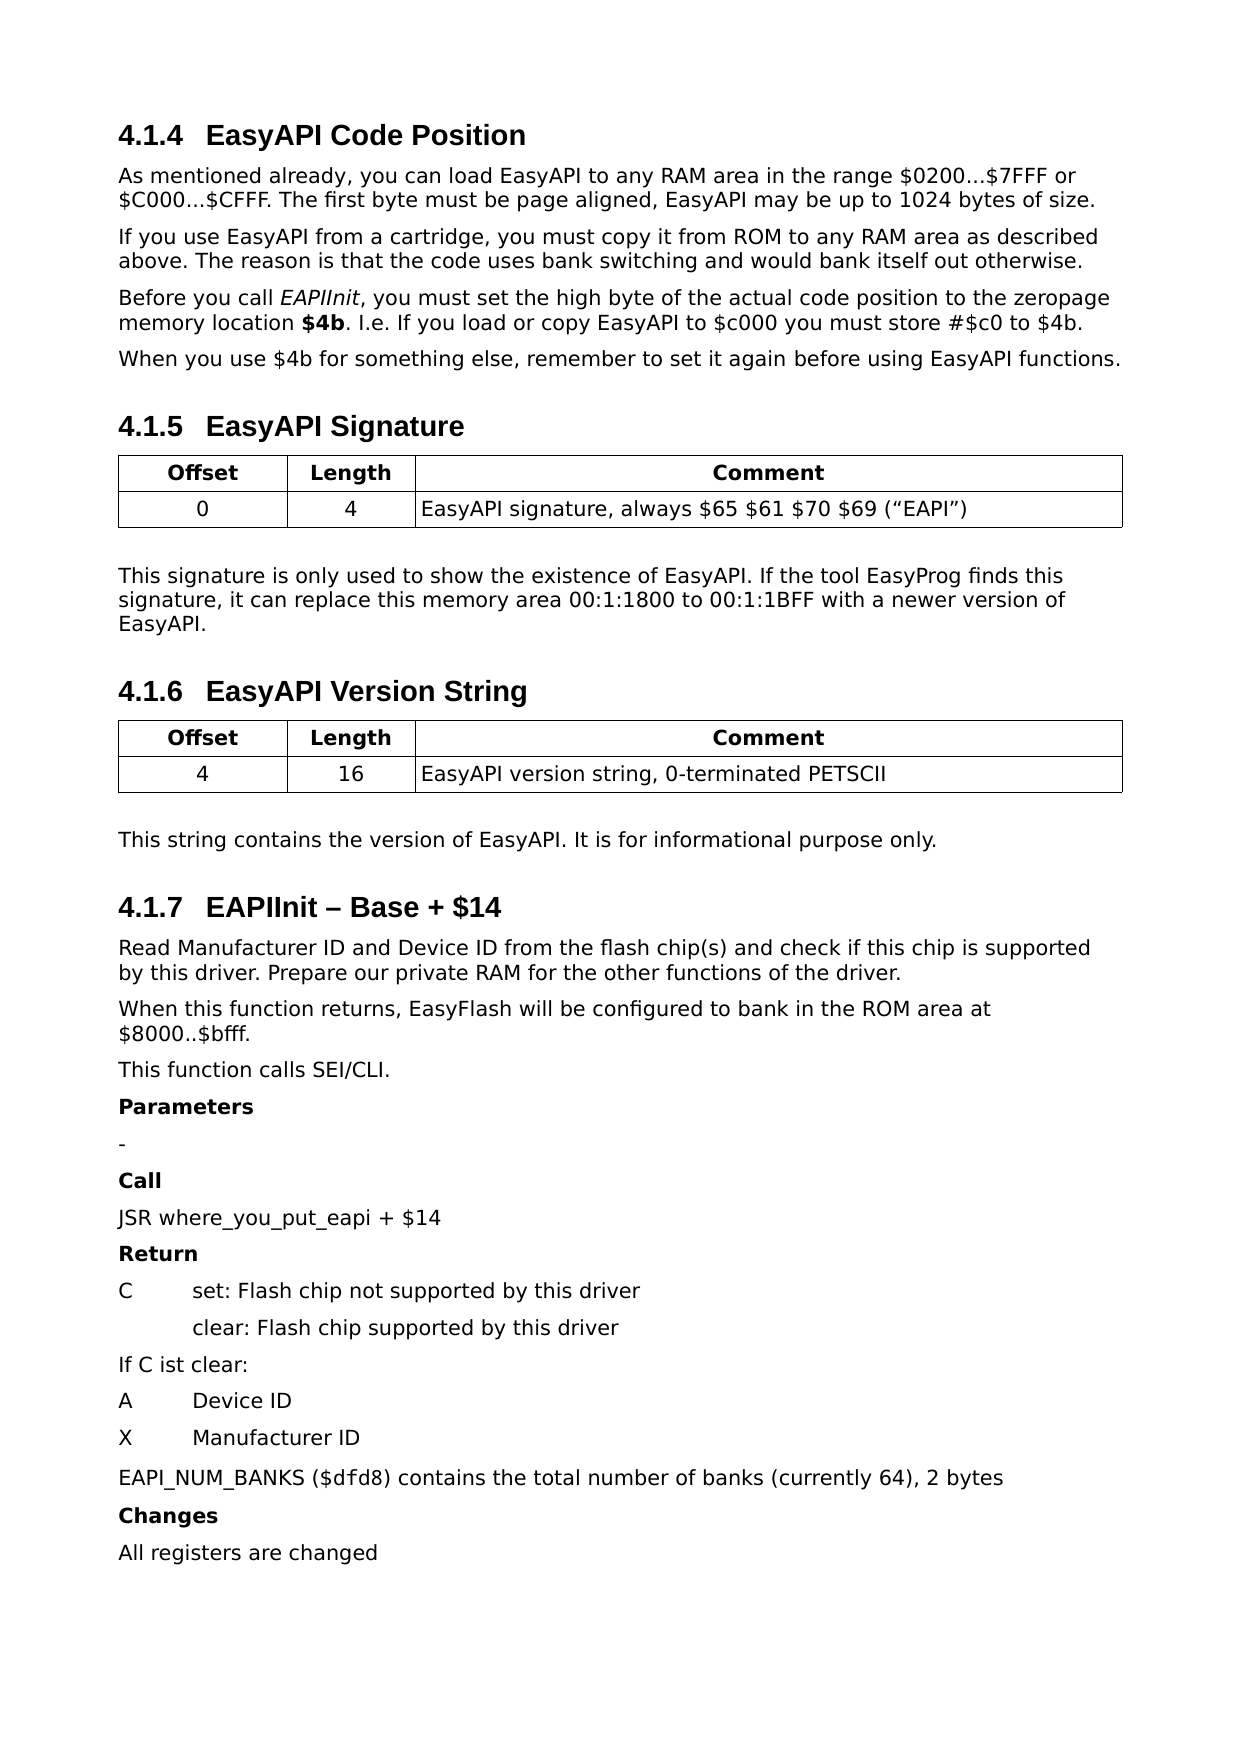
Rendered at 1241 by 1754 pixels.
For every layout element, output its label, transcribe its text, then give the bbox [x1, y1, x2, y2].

text All registers are changed [118, 1541, 1122, 1565]
table_cell 4 [288, 492, 415, 527]
table_header Comment [416, 456, 1122, 491]
text As mentioned already, you can load EasyAPI to any RAM area in the range $0200...$7FFF or $C000...$CFFF. The first byte must be page aligned, EasyAPI may be up to 1024 bytes of size. [118, 164, 1122, 213]
text Return [118, 1242, 1122, 1267]
text If you use EasyAPI from a cartridge, you must copy it from ROM to any RAM area as described above. The reason is that the code uses bank switching and would bank itself out otherwise. [118, 225, 1122, 274]
table_cell 0 [119, 492, 287, 527]
text This string contains the version of EasyAPI. It is for informational purpose only. [118, 828, 1122, 853]
table_cell 4 [119, 757, 287, 792]
text Before you call EAPIInit, you must set the high byte of the actual code position to the zeropage memory location $4b. I.e. If you load or copy EasyAPI to $c000 you must store #$c0 to $4b. [118, 286, 1122, 335]
text JSR where_you_put_eapi + $14 [118, 1206, 1122, 1230]
text X Manufacturer ID [118, 1426, 1122, 1450]
text When this function returns, EasyFlash will be configured to bank in the ROM area at $8000..$bfff. [118, 997, 1122, 1046]
text C set: Flash chip not supported by this driver [118, 1279, 1122, 1303]
table_header Comment [416, 721, 1122, 756]
text Parameters [118, 1095, 1122, 1119]
text Call [118, 1169, 1122, 1193]
table_cell 16 [288, 757, 415, 792]
text clear: Flash chip supported by this driver [118, 1316, 1122, 1340]
table_cell EasyAPI signature, always $65 $61 $70 $69 (“EAPI”) [416, 492, 1122, 527]
subtitle EasyAPI Version String [118, 674, 1122, 707]
text Changes [118, 1504, 1122, 1528]
text If C ist clear: [118, 1353, 1122, 1377]
text When you use $4b for something else, remember to set it again before using EasyAPI functions. [118, 347, 1122, 372]
text - [118, 1132, 1122, 1156]
subtitle EasyAPI Signature [118, 409, 1122, 443]
table_header Length [288, 721, 415, 756]
table_header Offset [119, 456, 287, 491]
text This signature is only used to show the existence of EasyAPI. If the tool EasyProg finds this signature, it can replace this memory area 00:1:1800 to 00:1:1BFF with a newer version of EasyAPI. [118, 564, 1122, 636]
table_cell EasyAPI version string, 0-terminated PETSCII [416, 757, 1122, 792]
text This function calls SEI/CLI. [118, 1058, 1122, 1083]
table_header Length [288, 456, 415, 491]
table_header Offset [119, 721, 287, 756]
text EAPI_NUM_BANKS ($dfd8) contains the total number of banks (currently 64), 2 bytes [118, 1463, 1122, 1491]
subtitle EAPIInit – Base + $14 [118, 890, 1122, 924]
text Read Manufacturer ID and Device ID from the flash chip(s) and check if this chip is supported by this driver. Prepare our private RAM for the other functions of the driver. [118, 936, 1122, 985]
subtitle EasyAPI Code Position [118, 118, 1122, 152]
text A Device ID [118, 1389, 1122, 1414]
